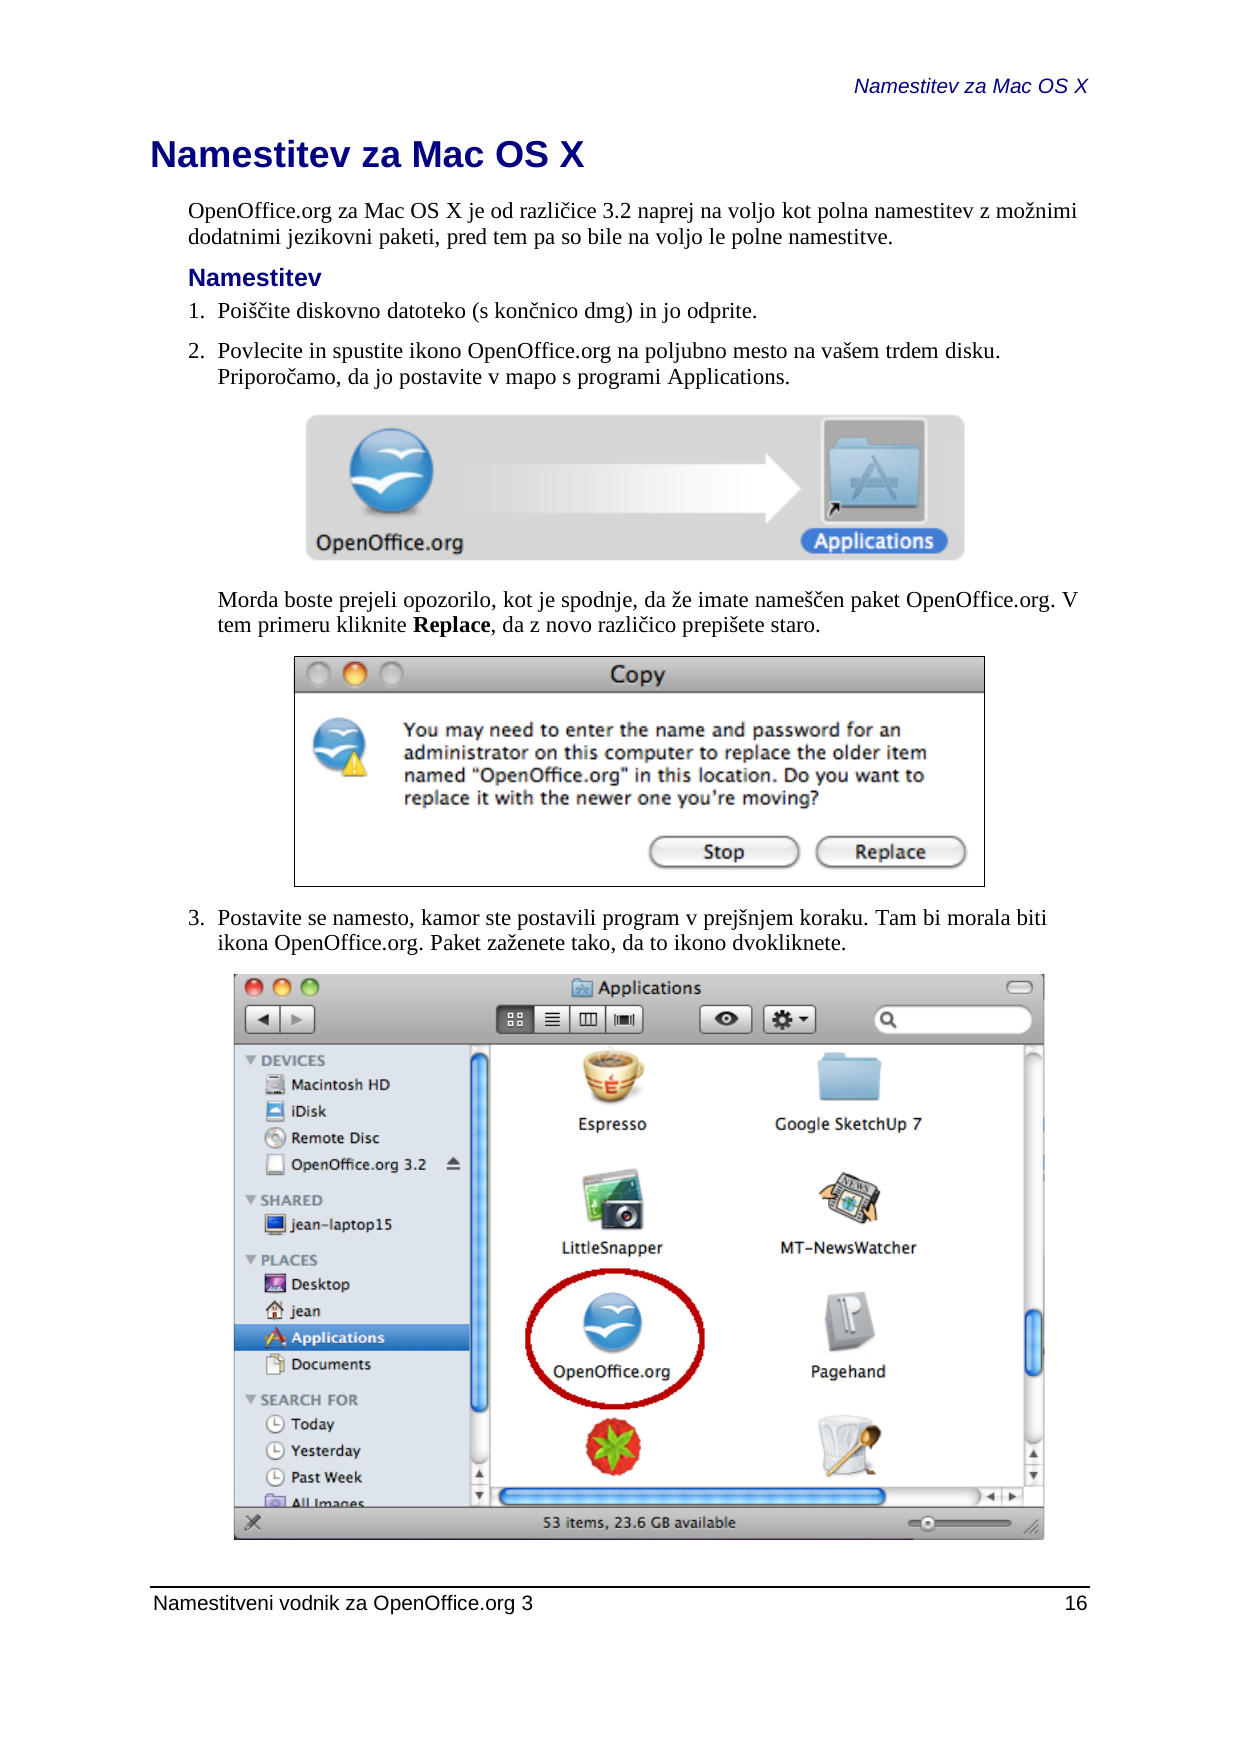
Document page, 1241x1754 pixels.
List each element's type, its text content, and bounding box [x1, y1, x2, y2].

picture [233, 974, 1045, 1540]
subtitle Namestitev za Mac OS X [150, 134, 1090, 176]
text OpenOffice.org za Mac OS X je od različice 3.2 naprej na voljo kot polna namestitev z možnimi dodatnimi jezikovni paketi, pred tem pa so bile na voljo le polne namestitve. [188, 198, 1090, 249]
subtitle Namestitev [188, 264, 1090, 292]
list Postavite se namesto, kamor ste postavili program v prejšnjem koraku. Tam bi morala biti ikona OpenOffice.org. Paket zaženete tako, da to ikono dvokliknete. [188, 905, 1090, 956]
list Morda boste prejeli opozorilo, kot je spodnje, da že imate nameščen paket OpenOffice.org. V tem primeru kliknite Replace, da z novo različico prepišete staro. [188, 587, 1090, 638]
list Povlecite in spustite ikono OpenOffice.org na poljubno mesto na vašem trdem disku. Priporočamo, da jo postavite v mapo s programi Applications. [188, 338, 1090, 389]
picture [295, 657, 984, 886]
picture [298, 407, 980, 569]
list Poiščite diskovno datoteko (s končnico dmg) in jo odprite. [188, 298, 1090, 324]
